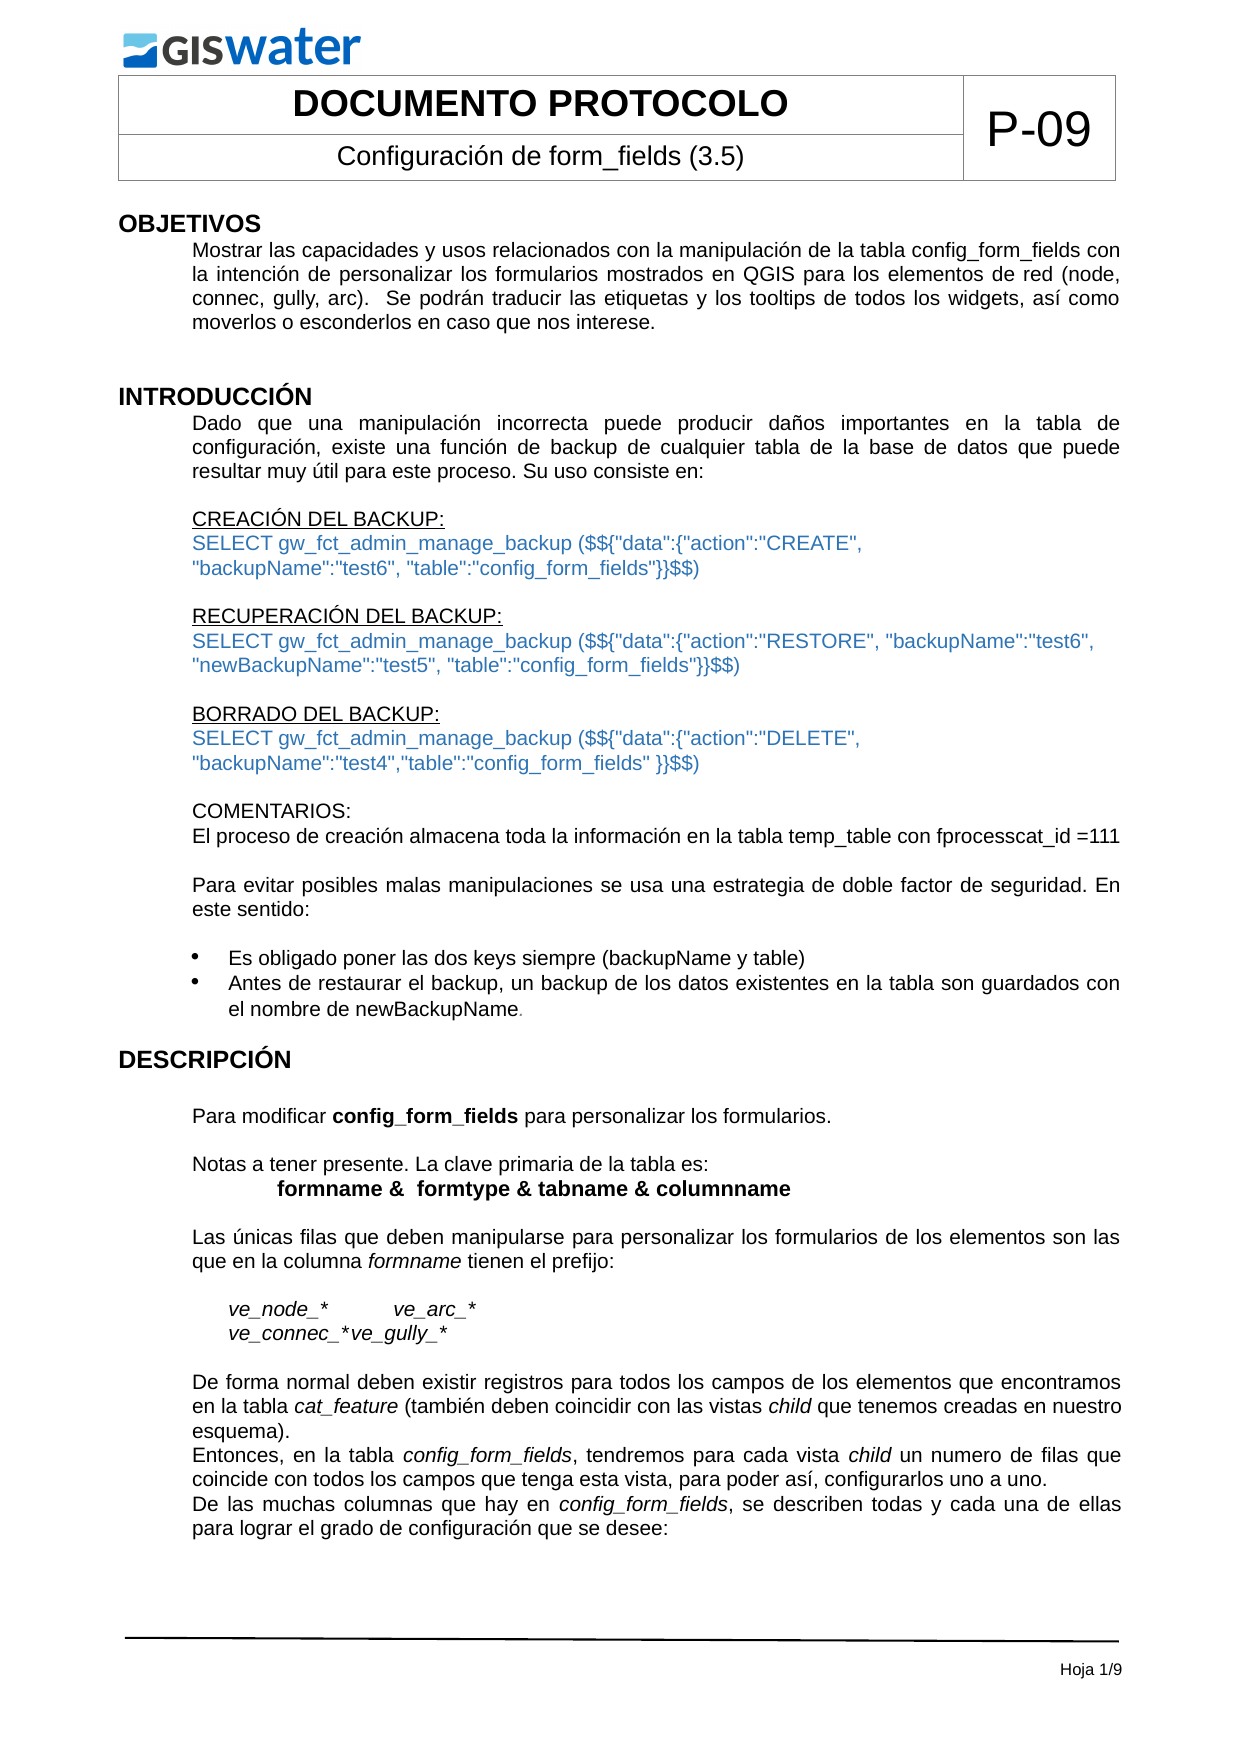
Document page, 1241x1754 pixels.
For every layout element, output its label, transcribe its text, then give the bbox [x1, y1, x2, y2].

list Para modificar config_form_fields para personalizar los formularios. [192, 1104, 1122, 1128]
list El proceso de creación almacena toda la información en la tabla temp_table con fprocesscat_id =111 [192, 824, 1122, 848]
list Las únicas filas que deben manipularse para personalizar los formularios de los elementos son las que en la columna formname tienen el prefijo: [192, 1225, 1122, 1273]
picture [119, 23, 365, 72]
list Dado que una manipulación incorrecta puede producir daños importantes en la tabla de configuración, existe una función de backup de cualquier tabla de la base de datos que puede resultar muy útil para este proceso. Su uso consiste en: [192, 411, 1122, 482]
list De forma normal deben existir registros para todos los campos de los elementos que encontramos en la tabla cat_feature (también deben coincidir con las vistas child que tenemos creadas en nuestro esquema). [192, 1370, 1122, 1442]
list ve_connec_* ve_gully_* [228, 1321, 1122, 1345]
list Entonces, en la tabla config_form_fields, tendremos para cada vista child un numero de filas que coincide con todos los campos que tenga esta vista, para poder así, configurarlos uno a uno. [192, 1443, 1122, 1491]
list RECUPERACIÓN DEL BACKUP: [192, 604, 1122, 628]
list Mostrar las capacidades y usos relacionados con la manipulación de la tabla config_form_fields con la intención de personalizar los formularios mostrados en QGIS para los elementos de red (node, connec, gully, arc). Se podrán traducir las etiquetas y los tooltips de todos los widgets, así como moverlos o esconderlos en caso que nos interese. [192, 238, 1122, 334]
list Es obligado poner las dos keys siempre (backupName y table) [191, 946, 1122, 971]
list COMENTARIOS: [192, 799, 1122, 823]
list DESCRIPCIÓN [118, 1045, 1122, 1074]
list SELECT gw_fct_admin_manage_backup ($${"data":{"action":"RESTORE", "backupName":"test6", "newBackupName":"test5", "table":"config_form_fields"}}$$) [192, 629, 1122, 677]
list De las muchas columnas que hay en config_form_fields, se describen todas y cada una de ellas para lograr el grado de configuración que se desee: [192, 1492, 1122, 1540]
list INTRODUCCIÓN [118, 382, 1122, 411]
list Antes de restaurar el backup, un backup de los datos existentes en la tabla son guardados con el nombre de newBackupName. [191, 971, 1122, 1020]
list OBJETIVOS [118, 209, 1122, 238]
list formname & formtype & tabname & columnname [192, 1176, 1122, 1201]
list BORRADO DEL BACKUP: [192, 702, 1122, 726]
list ve_node_* ve_arc_* [228, 1297, 1122, 1321]
list Notas a tener presente. La clave primaria de la tabla es: [192, 1152, 1122, 1176]
list "backupName":"test6", "table":"config_form_fields"}}$$) [192, 556, 1122, 579]
list SELECT gw_fct_admin_manage_backup ($${"data":{"action":"CREATE", [192, 531, 1122, 555]
list Para evitar posibles malas manipulaciones se usa una estrategia de doble factor de seguridad. En este sentido: [192, 872, 1122, 921]
list CREACIÓN DEL BACKUP: [192, 507, 1122, 531]
list "backupName":"test4","table":"config_form_fields" }}$$) [192, 751, 1122, 774]
list SELECT gw_fct_admin_manage_backup ($${"data":{"action":"DELETE", [192, 726, 1122, 750]
